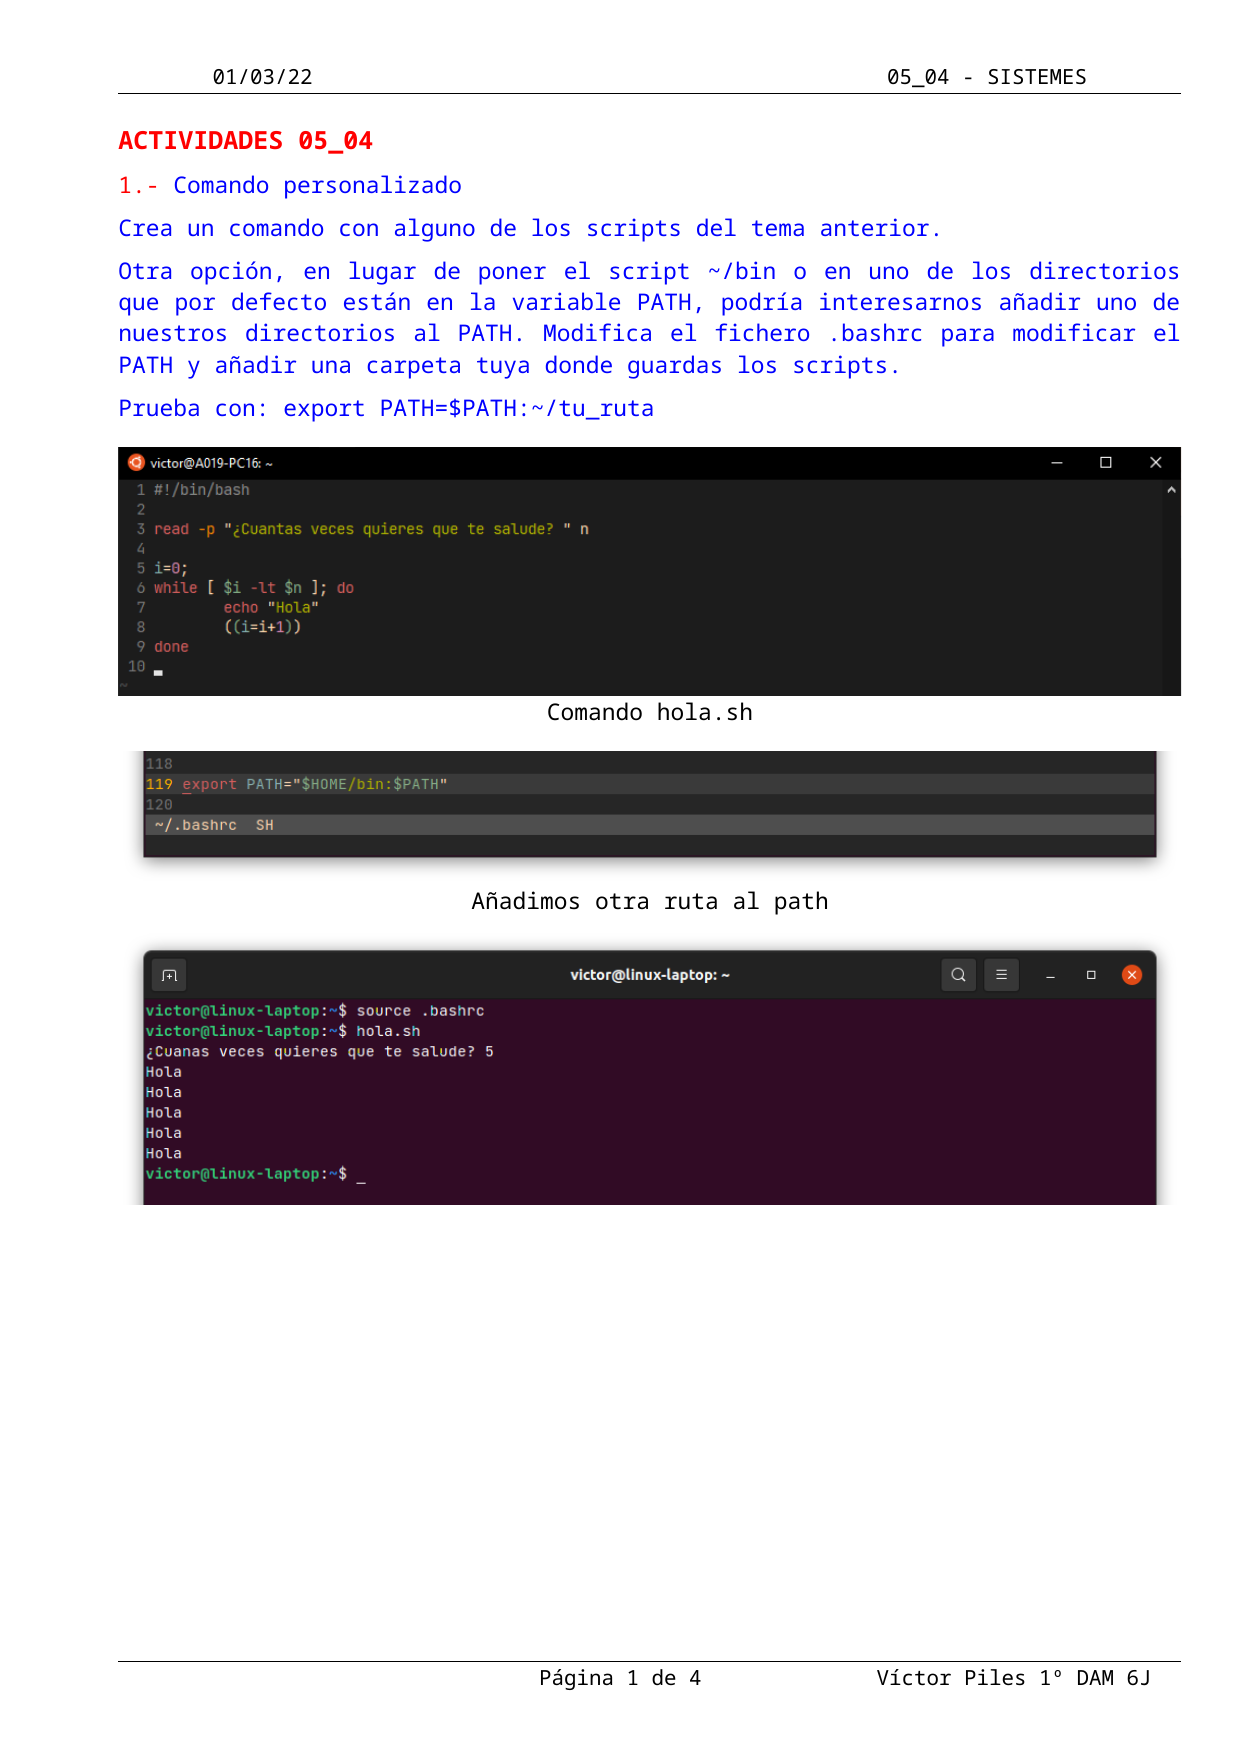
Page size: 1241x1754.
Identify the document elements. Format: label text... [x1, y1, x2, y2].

text Crea un comando con alguno de los scripts del tema anterior. [118, 212, 1181, 243]
picture [118, 928, 1182, 1205]
text Otra opción, en lugar de poner el script ~/bin o en uno de los directorios que por defecto están en la variable PATH, podría interesarnos añadir uno de nuestros directorios al PATH. Modifica el fichero .bashrc para modificar el PATH y añadir una carpeta tuya donde guardas los scripts. [118, 255, 1181, 380]
text Prueba con: export PATH=$PATH:~/tu_ruta [118, 392, 1181, 423]
text 1.- Comando personalizado [118, 169, 1181, 200]
picture [118, 447, 1182, 696]
text ACTIVIDADES 05_04 [118, 123, 1181, 157]
text Comando hola.sh [118, 696, 1181, 727]
text Añadimos otra ruta al path [118, 751, 1181, 917]
